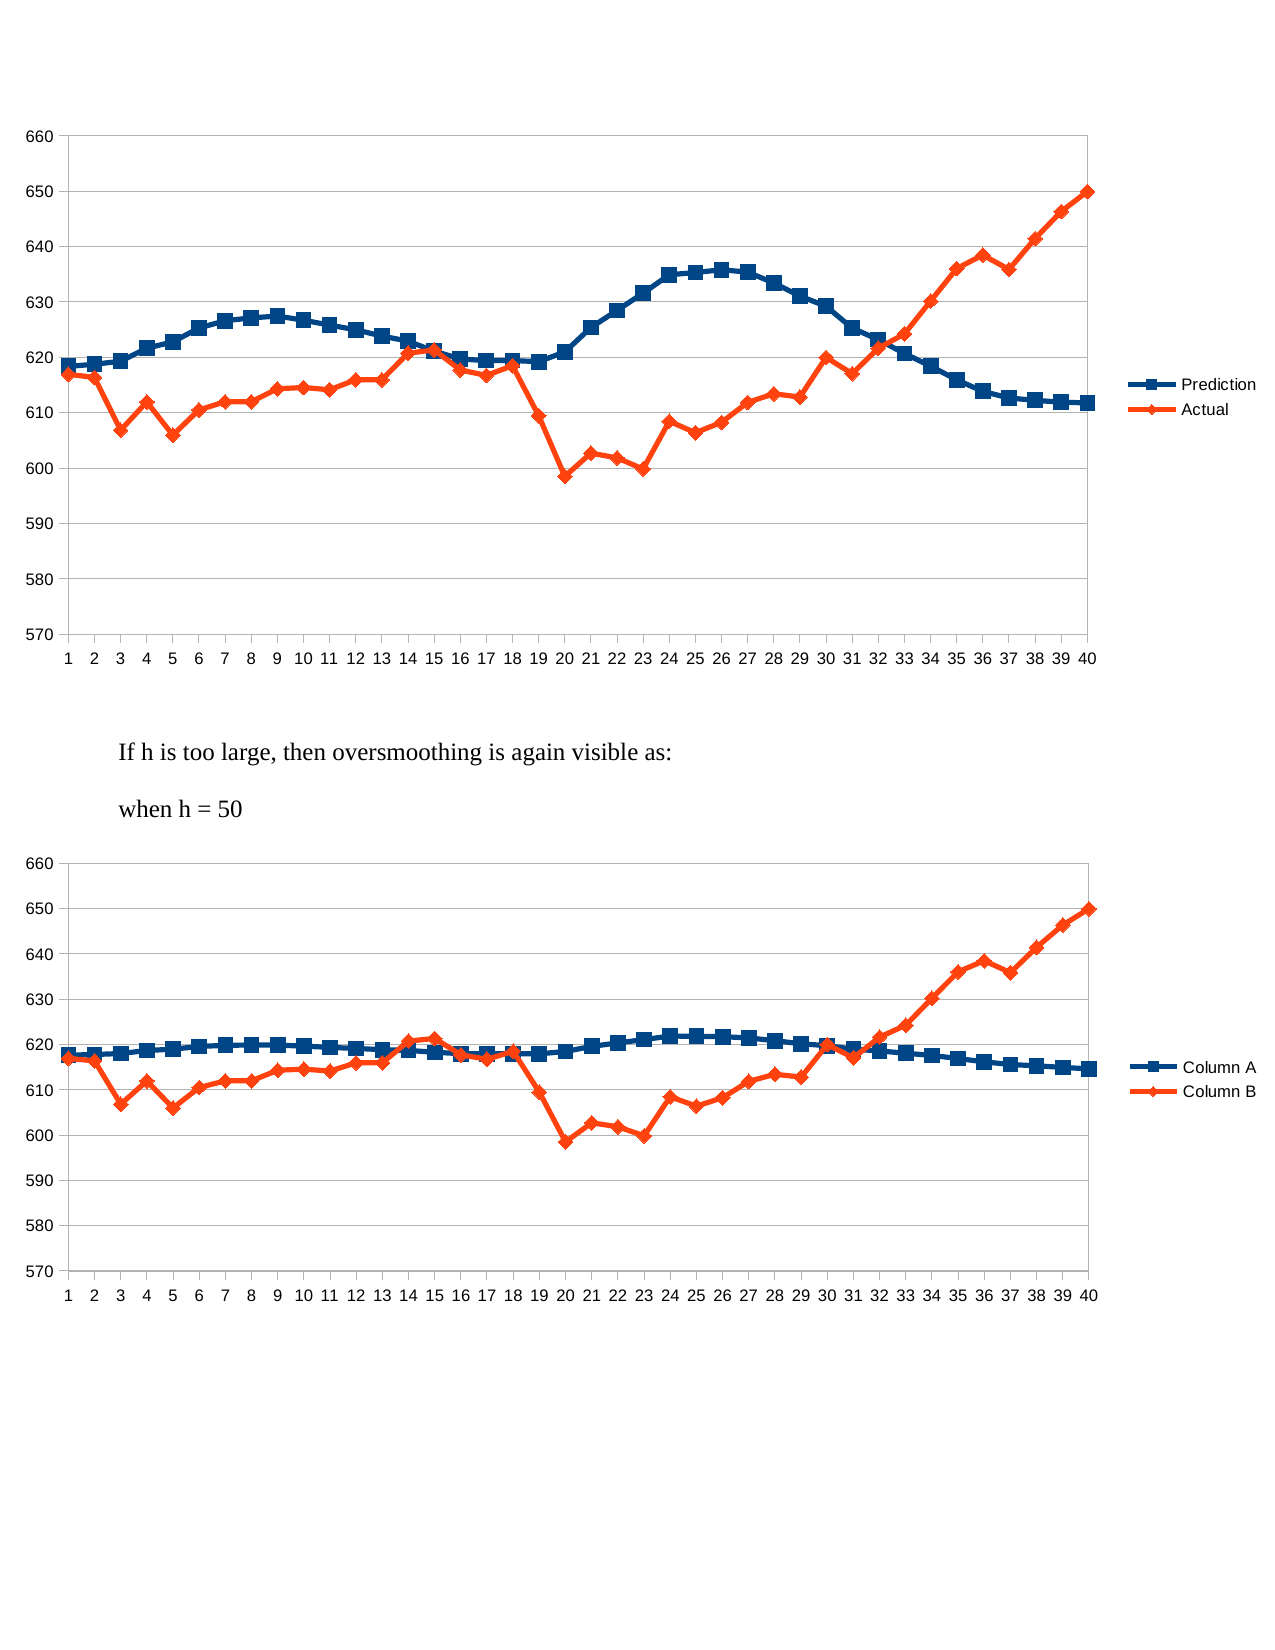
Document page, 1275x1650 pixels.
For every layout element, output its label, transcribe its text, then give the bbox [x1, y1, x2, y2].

text when h = 50 [118, 794, 1157, 823]
text If h is too large, then oversmoothing is again visible as: [118, 737, 1157, 765]
